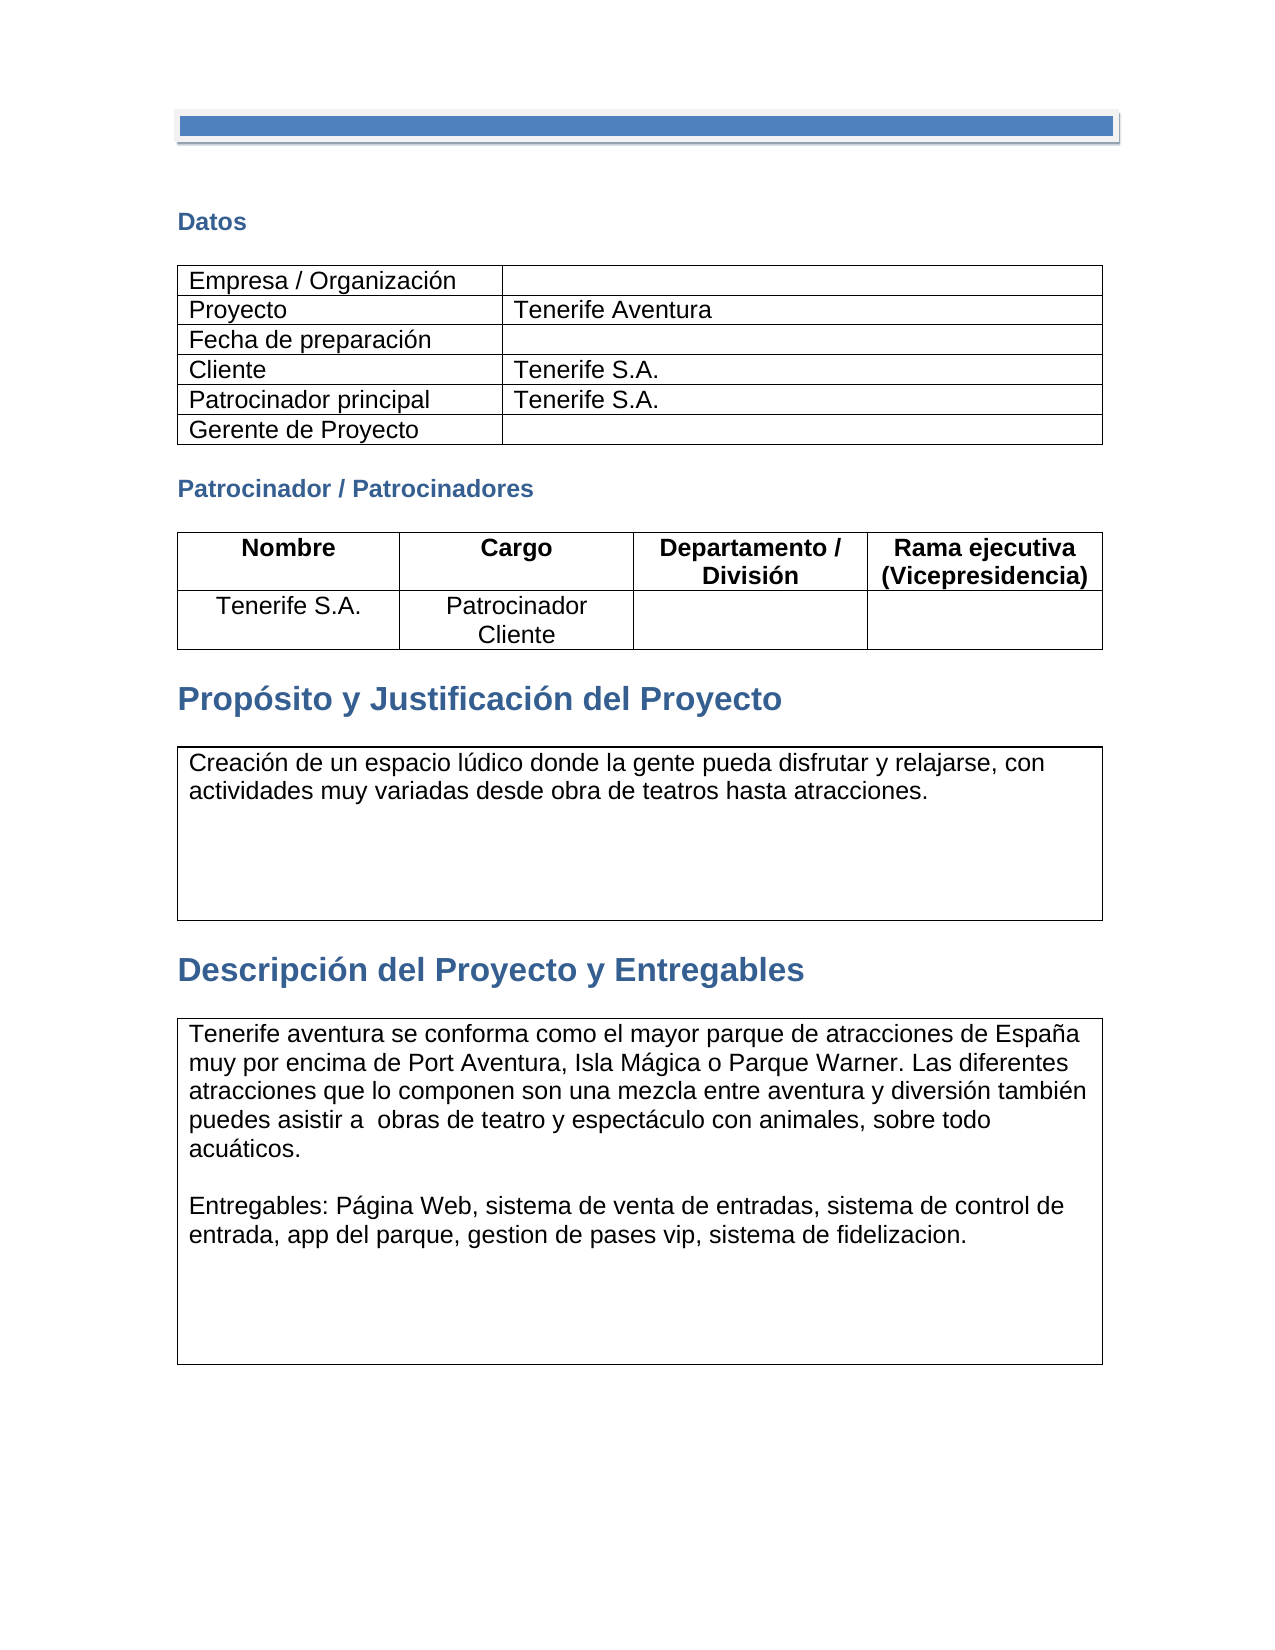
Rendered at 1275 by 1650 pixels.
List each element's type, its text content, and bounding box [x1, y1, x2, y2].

table_cell Tenerife S.A. [503, 385, 1102, 414]
table_header Rama ejecutiva (Vicepresidencia) [868, 533, 1102, 590]
table_header Departamento / División [634, 533, 867, 590]
table_cell [503, 415, 1102, 443]
table_header Tenerife aventura se conforma como el mayor parque de atracciones de España muy por encima de Port Aventura, Isla Mágica o Parque Warner. Las diferentes atracciones que lo componen son una mezcla entre aventura y diversión también puedes asistir a obras de teatro y espectáculo con animales, sobre todo acuáticos. Entregables: Página Web, sistema de venta de entradas, sistema de control de entrada, app del parque, gestion de pases vip, sistema de fidelizacion. [178, 1019, 1102, 1364]
table_cell Cliente [178, 355, 502, 384]
table_cell Patrocinador principal [178, 385, 502, 414]
subtitle Patrocinador / Patrocinadores [177, 474, 1098, 502]
table_cell [503, 325, 1102, 354]
table_header Nombre [178, 533, 399, 590]
table_cell Tenerife S.A. [503, 355, 1102, 384]
table_cell Proyecto [178, 296, 502, 324]
table_cell Fecha de preparación [178, 325, 502, 354]
subtitle Datos [177, 207, 1098, 236]
table_cell Patrocinador Cliente [400, 591, 633, 649]
table_header Empresa / Organización [178, 266, 502, 294]
table_header [503, 266, 1102, 294]
table_cell Gerente de Proyecto [178, 415, 502, 443]
table_cell Tenerife S.A. [178, 591, 399, 649]
subtitle Descripción del Proyecto y Entregables [177, 950, 1098, 989]
table_cell [868, 591, 1102, 649]
subtitle Propósito y Justificación del Proyecto [177, 679, 1098, 717]
table_header Creación de un espacio lúdico donde la gente pueda disfrutar y relajarse, con actividades muy variadas desde obra de teatros hasta atracciones. [178, 748, 1102, 920]
table_cell Tenerife Aventura [503, 296, 1102, 324]
table_header Cargo [400, 533, 633, 590]
table_cell [634, 591, 867, 649]
